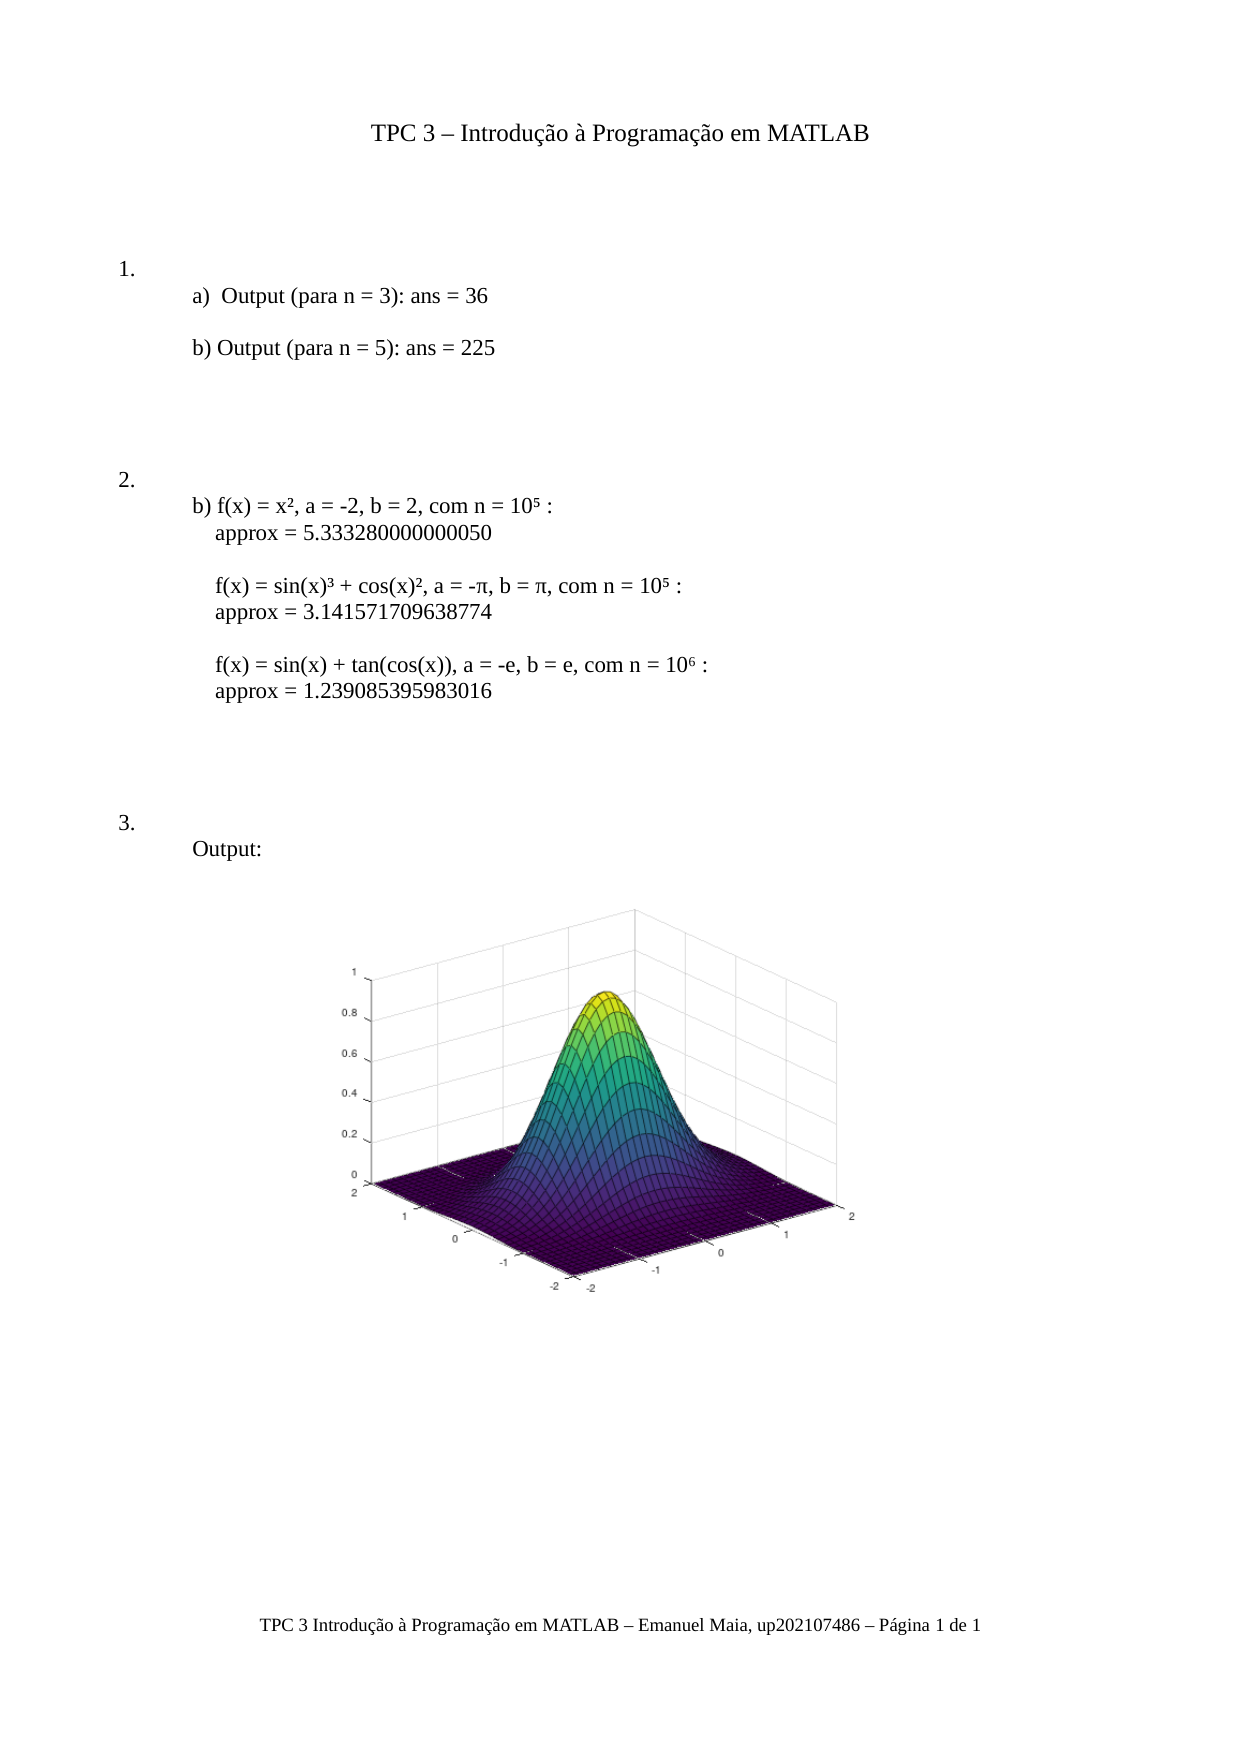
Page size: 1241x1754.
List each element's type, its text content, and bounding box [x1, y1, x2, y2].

text Output: [118, 835, 1122, 862]
text approx = 5.333280000000050 [118, 519, 1122, 545]
text b) Output (para n = 5): ans = 225 [118, 334, 1122, 361]
text b) f(x) = x², a = -2, b = 2, com n = 10⁵ : [118, 493, 1122, 519]
text f(x) = sin(x) + tan(cos(x)), a = -e, b = e, com n = 10⁶ : [118, 651, 1122, 677]
text 1. [118, 255, 1122, 282]
picture [332, 894, 860, 1297]
text approx = 1.239085395983016 [118, 677, 1122, 703]
text 2. [118, 466, 1122, 493]
text 3. [118, 809, 1122, 835]
text approx = 3.141571709638774 [118, 598, 1122, 624]
text a) Output (para n = 3): ans = 36 [118, 282, 1122, 308]
text f(x) = sin(x)³ + cos(x)², a = -π, b = π, com n = 10⁵ : [118, 572, 1122, 598]
